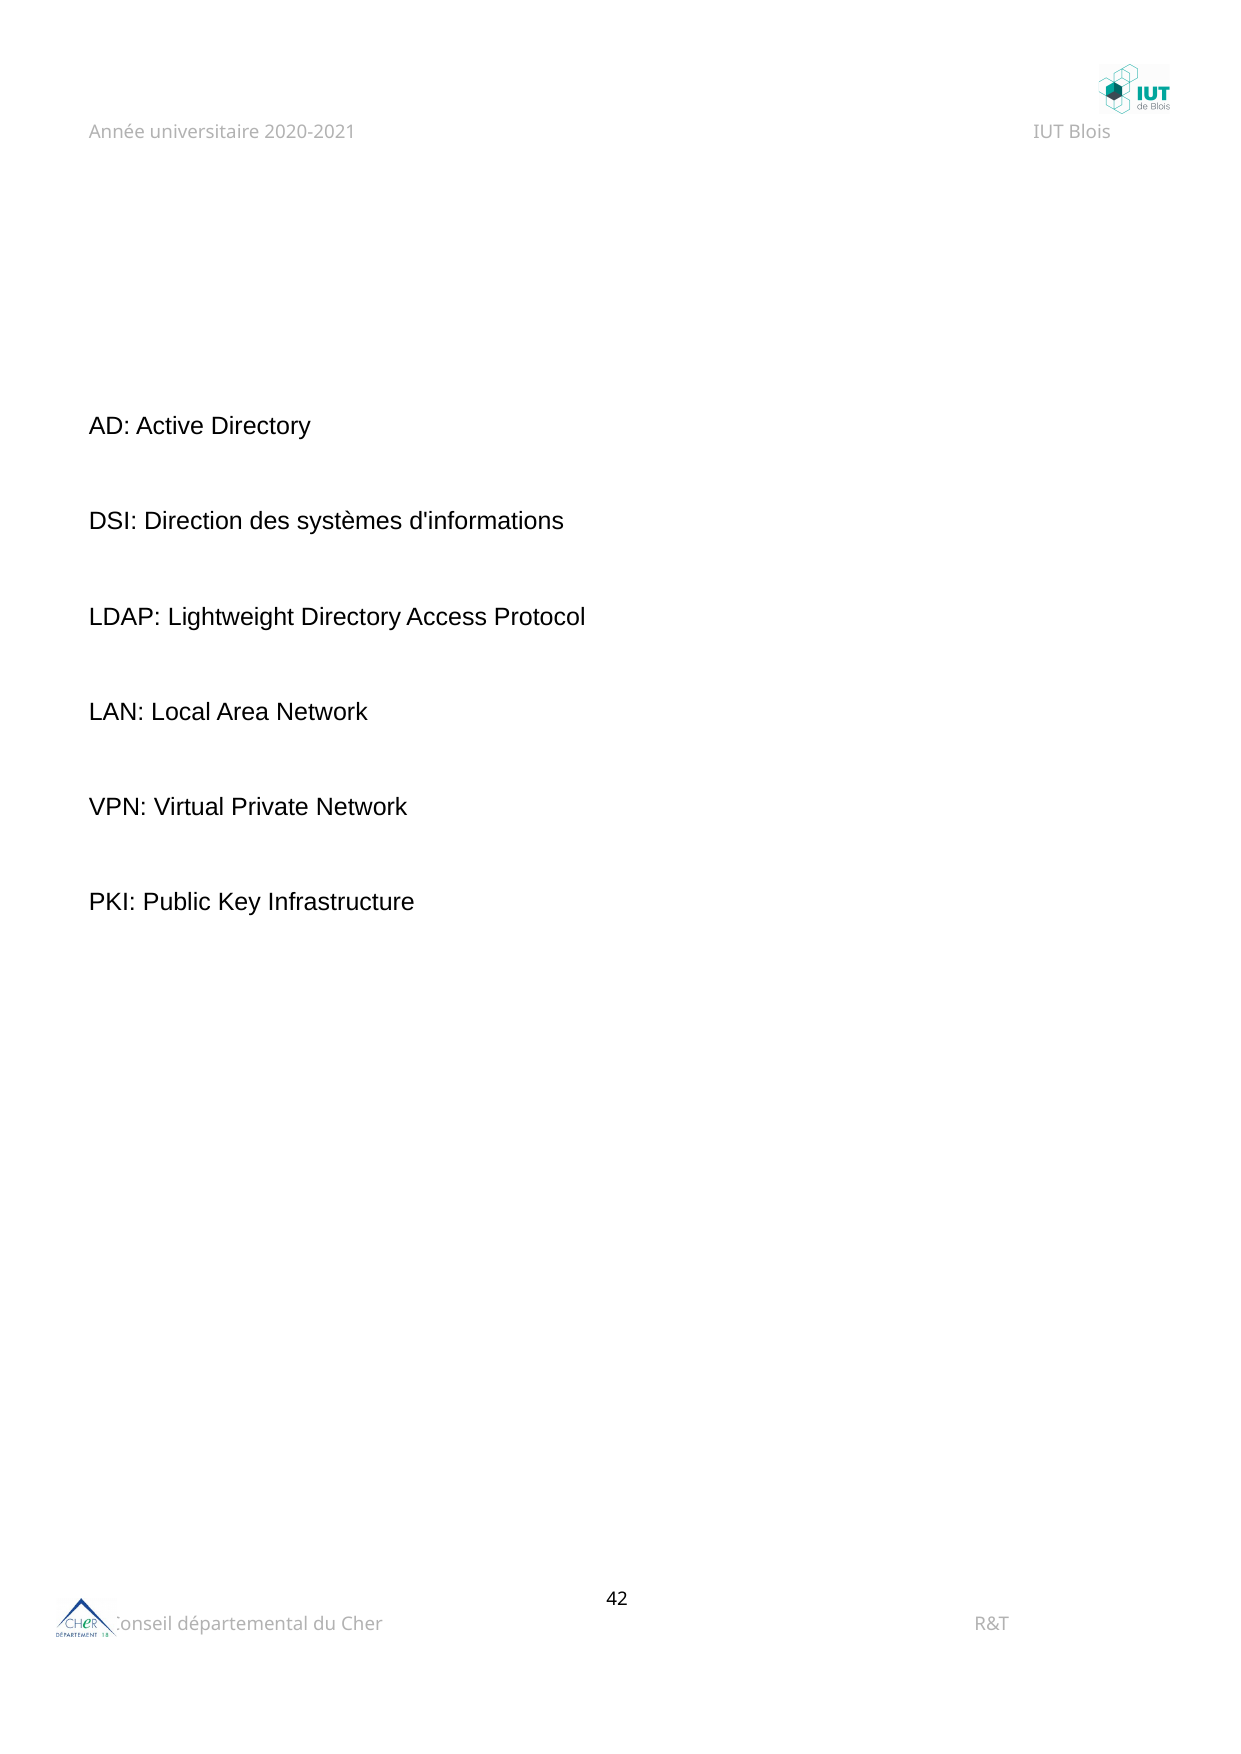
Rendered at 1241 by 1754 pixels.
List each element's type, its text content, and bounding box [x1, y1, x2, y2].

text PKI: Public Key Infrastructure [88, 887, 1151, 916]
text LDAP: Lightweight Directory Access Protocol [88, 602, 1151, 630]
text DSI: Direction des systèmes d'informations [88, 506, 1151, 535]
text VPN: Virtual Private Network [88, 792, 1151, 821]
picture [56, 1598, 117, 1637]
text AD: Active Directory [88, 411, 1151, 440]
text LAN: Local Area Network [88, 697, 1151, 726]
picture [1098, 64, 1170, 114]
